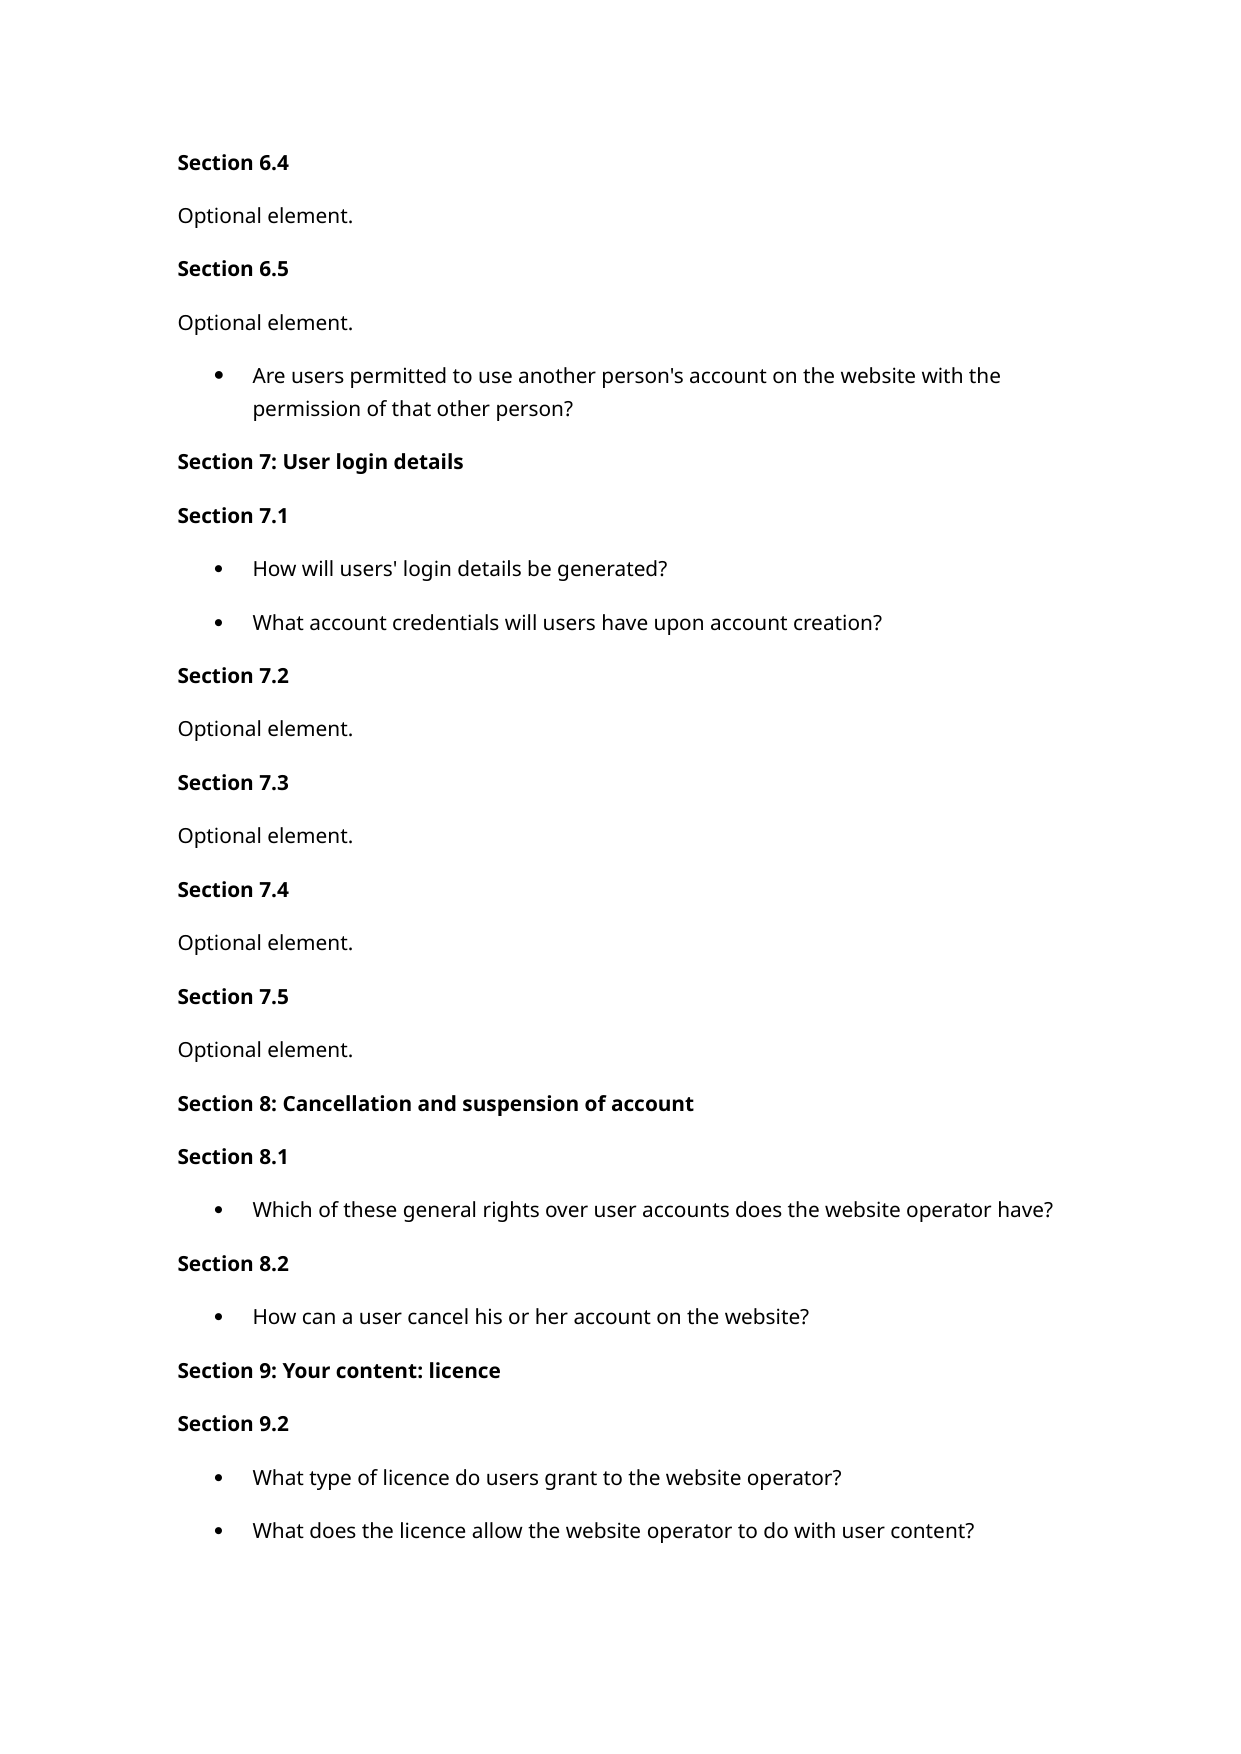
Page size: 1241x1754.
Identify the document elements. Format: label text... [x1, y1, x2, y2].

list How can a user cancel his or her account on the website? [215, 1302, 1063, 1331]
text Section 7: User login details [177, 447, 1063, 476]
text Section 8: Cancellation and suspension of account [177, 1089, 1063, 1117]
list What type of licence do users grant to the website operator? [215, 1463, 1063, 1491]
text Optional element. [177, 201, 1063, 229]
list What account credentials will users have upon account creation? [215, 608, 1063, 636]
text Section 6.5 [177, 254, 1063, 283]
list Are users permitted to use another person's account on the website with the permission of that other person? [215, 361, 1063, 422]
list What does the licence allow the website operator to do with user content? [215, 1516, 1063, 1544]
list How will users' login details be generated? [215, 554, 1063, 583]
text Section 7.5 [177, 982, 1063, 1010]
text Section 9.2 [177, 1409, 1063, 1438]
text Optional element. [177, 1035, 1063, 1064]
text Section 7.1 [177, 501, 1063, 529]
text Optional element. [177, 714, 1063, 743]
text Section 8.2 [177, 1249, 1063, 1277]
text Section 8.1 [177, 1142, 1063, 1171]
text Section 6.4 [177, 148, 1063, 176]
list Which of these general rights over user accounts does the website operator have? [215, 1196, 1063, 1224]
text Optional element. [177, 821, 1063, 850]
text Section 7.3 [177, 768, 1063, 796]
text Optional element. [177, 308, 1063, 336]
text Optional element. [177, 928, 1063, 957]
text Section 7.2 [177, 661, 1063, 689]
text Section 7.4 [177, 875, 1063, 903]
text Section 9: Your content: licence [177, 1356, 1063, 1384]
